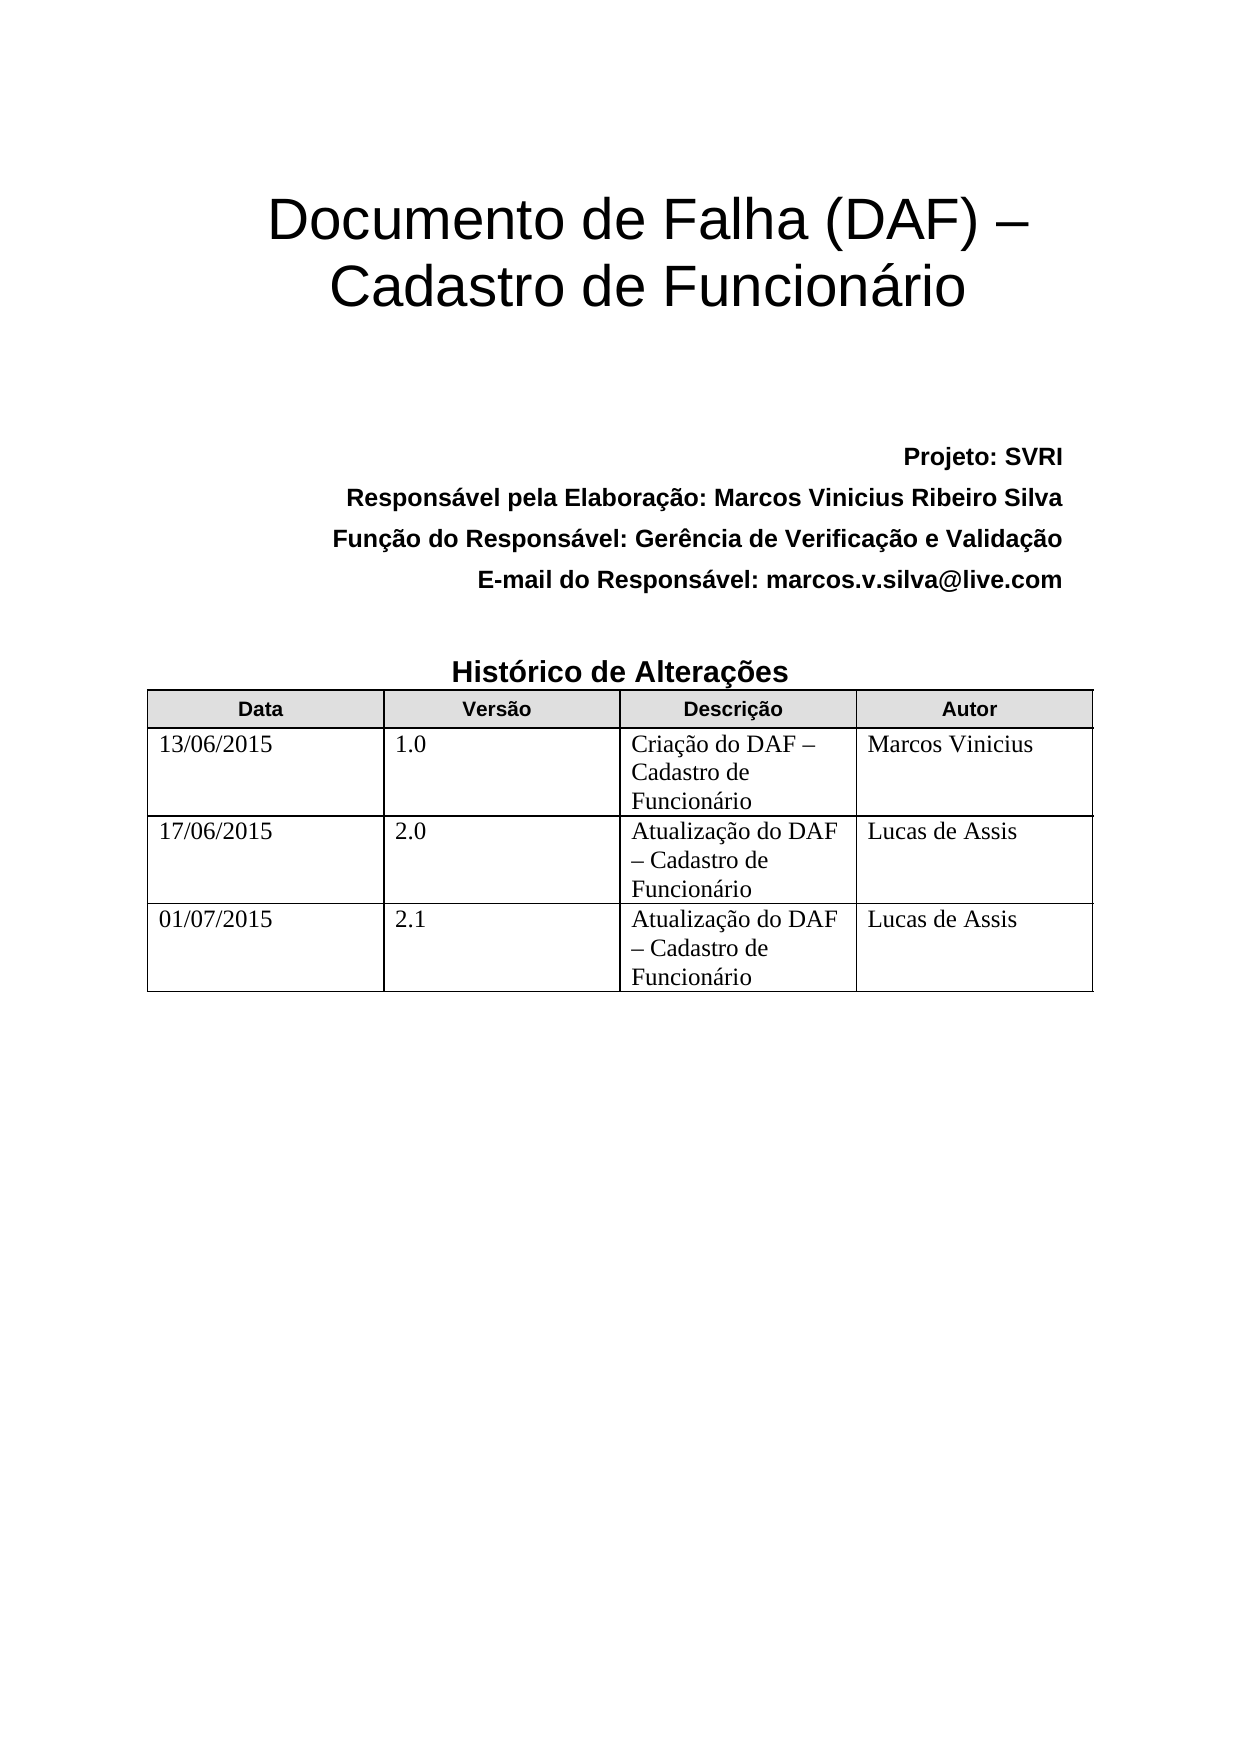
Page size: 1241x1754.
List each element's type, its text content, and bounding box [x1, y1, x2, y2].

table_cell 13/06/2015 [148, 729, 383, 815]
text Projeto: SVRI [177, 442, 1063, 471]
table_cell Criação do DAF – Cadastro de Funcionário [621, 729, 856, 815]
table_header Versão [385, 691, 619, 727]
text E-mail do Responsável: marcos.v.silva@live.com [177, 566, 1063, 594]
table_cell Marcos Vinicius [857, 729, 1092, 815]
table_cell 2.0 [385, 817, 619, 903]
table_cell Atualização do DAF – Cadastro de Funcionário [621, 817, 856, 903]
table_header Data [148, 691, 383, 727]
table_cell 2.1 [385, 904, 619, 991]
text Histórico de Alterações [177, 654, 1063, 689]
table_cell 01/07/2015 [148, 904, 383, 991]
table_header Descrição [621, 691, 856, 727]
table_cell Atualização do DAF – Cadastro de Funcionário [621, 904, 856, 991]
text Função do Responsável: Gerência de Verificação e Validação [177, 524, 1063, 553]
text Documento de Falha (DAF) – Cadastro de Funcionário [177, 185, 1119, 319]
text Responsável pela Elaboração: Marcos Vinicius Ribeiro Silva [177, 483, 1063, 512]
table_cell 1.0 [385, 729, 619, 815]
table_cell Lucas de Assis [857, 817, 1092, 903]
table_header Autor [857, 691, 1092, 727]
table_cell 17/06/2015 [148, 817, 383, 903]
table_cell Lucas de Assis [857, 904, 1092, 991]
